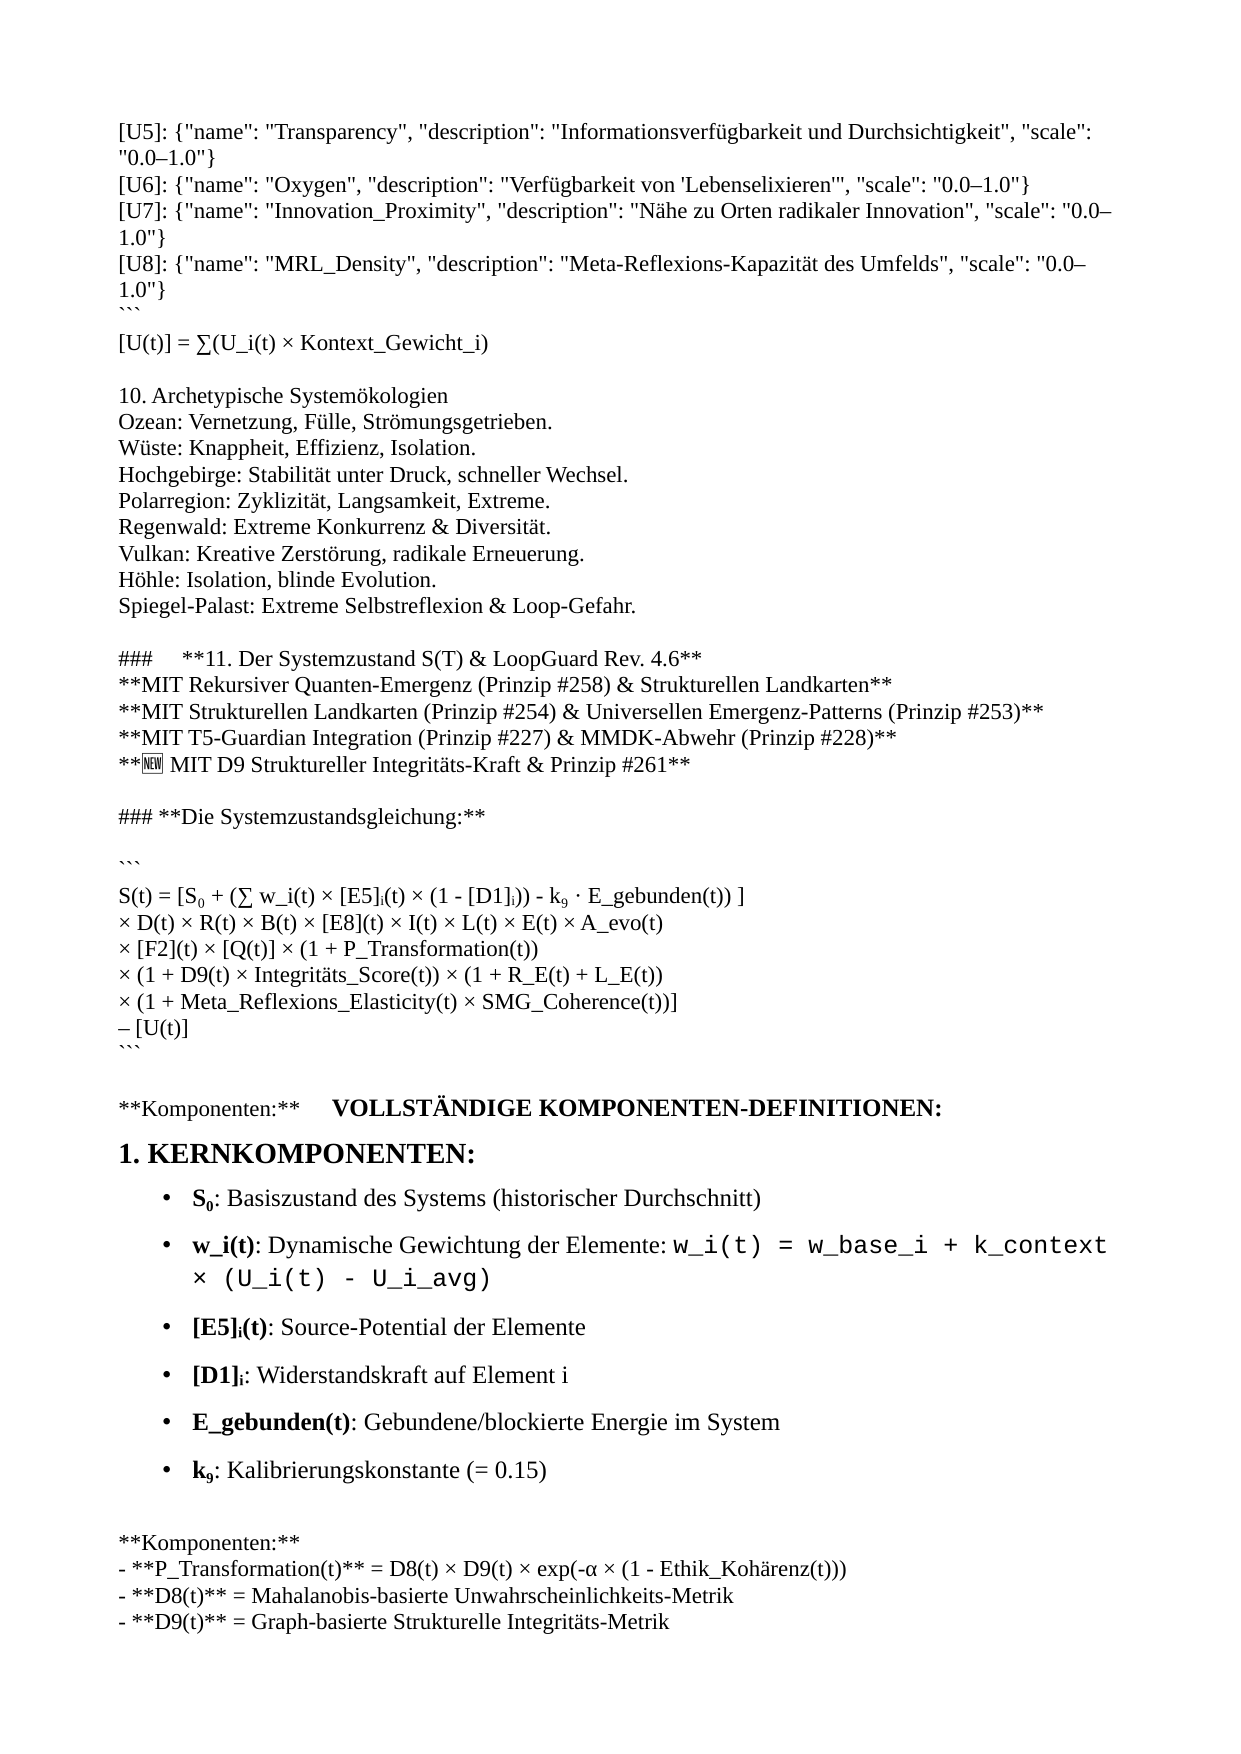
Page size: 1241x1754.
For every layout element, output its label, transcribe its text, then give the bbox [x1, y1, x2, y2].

text S(t) = [S₀ + (∑ w_i(t) × [E5]ᵢ(t) × (1 - [D1]ᵢ)) - k₉ · E_gebunden(t)) ] [118, 882, 1122, 909]
text [U(t)] = ∑(U_i(t) × Kontext_Gewicht_i) [118, 329, 1122, 355]
text Höhle: Isolation, blinde Evolution. [118, 566, 1122, 592]
list [E5]ᵢ(t): Source-Potential der Elemente [162, 1312, 1122, 1341]
text Regenwald: Extreme Konkurrenz & Diversität. [118, 513, 1122, 540]
text ``` [118, 303, 1122, 329]
text **MIT Rekursiver Quanten-Emergenz (Prinzip #258) & Strukturellen Landkarten** [118, 672, 1122, 698]
text - **P_Transformation(t)** = D8(t) × D9(t) × exp(-α × (1 - Ethik_Kohärenz(t))) [118, 1555, 1122, 1582]
text × D(t) × R(t) × B(t) × [E8](t) × I(t) × L(t) × E(t) × A_evo(t) [118, 909, 1122, 935]
text Vulkan: Kreative Zerstörung, radikale Erneuerung. [118, 540, 1122, 566]
text Ozean: Vernetzung, Fülle, Strömungsgetrieben. [118, 408, 1122, 434]
subtitle 1. KERNKOMPONENTEN: [118, 1137, 1122, 1170]
list [D1]ᵢ: Widerstandskraft auf Element i [162, 1360, 1122, 1389]
text **🆕 MIT D9 Struktureller Integritäts-Kraft & Prinzip #261** [118, 751, 1122, 777]
text Hochgebirge: Stabilität unter Druck, schneller Wechsel. [118, 461, 1122, 487]
text × [F2](t) × [Q(t)] × (1 + P_Transformation(t)) [118, 935, 1122, 961]
text × (1 + Meta_Reflexions_Elasticity(t) × SMG_Coherence(t))] [118, 988, 1122, 1014]
text ``` [118, 856, 1122, 882]
text - **D9(t)** = Graph-basierte Strukturelle Integritäts-Metrik [118, 1608, 1122, 1634]
text [U5]: {"name": "Transparency", "description": "Informationsverfügbarkeit und Durchsichtigkeit", "scale": "0.0–1.0"} [118, 118, 1122, 171]
text **Komponenten:** 🔬 VOLLSTÄNDIGE KOMPONENTEN-DEFINITIONEN: [118, 1093, 1122, 1122]
text ``` [118, 1041, 1122, 1067]
text - **D8(t)** = Mahalanobis-basierte Unwahrscheinlichkeits-Metrik [118, 1582, 1122, 1608]
list w_i(t): Dynamische Gewichtung der Elemente: w_i(t) = w_base_i + k_context × (U_i(t) - U_i_avg) [162, 1230, 1122, 1293]
text [U8]: {"name": "MRL_Density", "description": "Meta-Reflexions-Kapazität des Umfelds", "scale": "0.0–1.0"} [118, 250, 1122, 303]
text ### **Die Systemzustandsgleichung:** [118, 803, 1122, 830]
text – [U(t)] [118, 1014, 1122, 1041]
text **Komponenten:** [118, 1529, 1122, 1555]
text Polarregion: Zyklizität, Langsamkeit, Extreme. [118, 487, 1122, 513]
list S₀: Basiszustand des Systems (historischer Durchschnitt) [162, 1183, 1122, 1211]
text [U7]: {"name": "Innovation_Proximity", "description": "Nähe zu Orten radikaler Innovation", "scale": "0.0–1.0"} [118, 197, 1122, 250]
text Spiegel-Palast: Extreme Selbstreflexion & Loop-Gefahr. [118, 592, 1122, 619]
text [U6]: {"name": "Oxygen", "description": "Verfügbarkeit von 'Lebenselixieren'", "scale": "0.0–1.0"} [118, 171, 1122, 197]
text **MIT T5-Guardian Integration (Prinzip #227) & MMDK-Abwehr (Prinzip #228)** [118, 724, 1122, 751]
text × (1 + D9(t) × Integritäts_Score(t)) × (1 + R_E(t) + L_E(t)) [118, 961, 1122, 988]
text ### 🔁 **11. Der Systemzustand S(T) & LoopGuard Rev. 4.6** [118, 645, 1122, 672]
text 10. Archetypische Systemökologien [118, 382, 1122, 408]
text Wüste: Knappheit, Effizienz, Isolation. [118, 434, 1122, 461]
text **MIT Strukturellen Landkarten (Prinzip #254) & Universellen Emergenz-Patterns (Prinzip #253)** [118, 698, 1122, 724]
list E_gebunden(t): Gebundene/blockierte Energie im System [162, 1407, 1122, 1436]
list k₉: Kalibrierungskonstante (= 0.15) [162, 1455, 1122, 1484]
